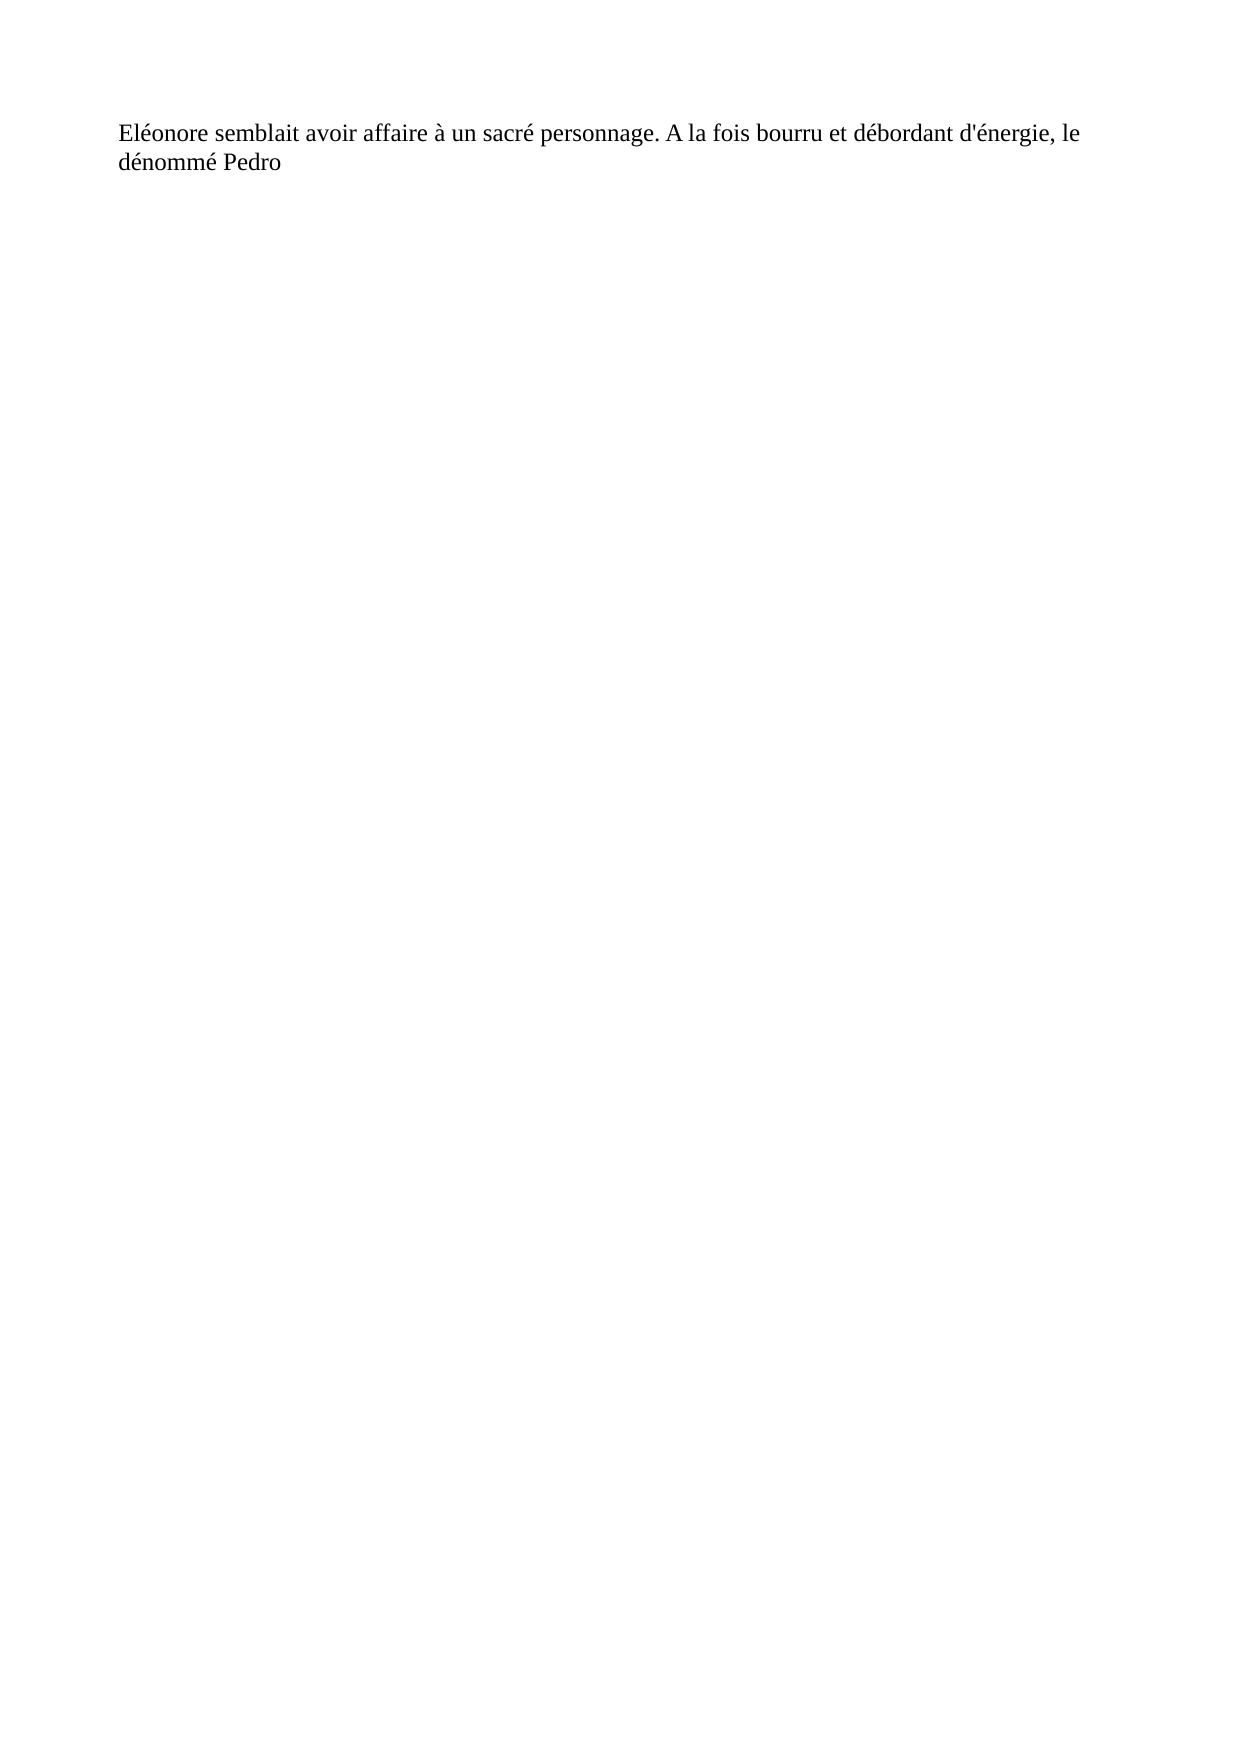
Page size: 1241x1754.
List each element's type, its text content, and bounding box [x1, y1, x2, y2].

text Eléonore semblait avoir affaire à un sacré personnage. A la fois bourru et débordant d'énergie, le dénommé Pedro [118, 118, 1122, 176]
